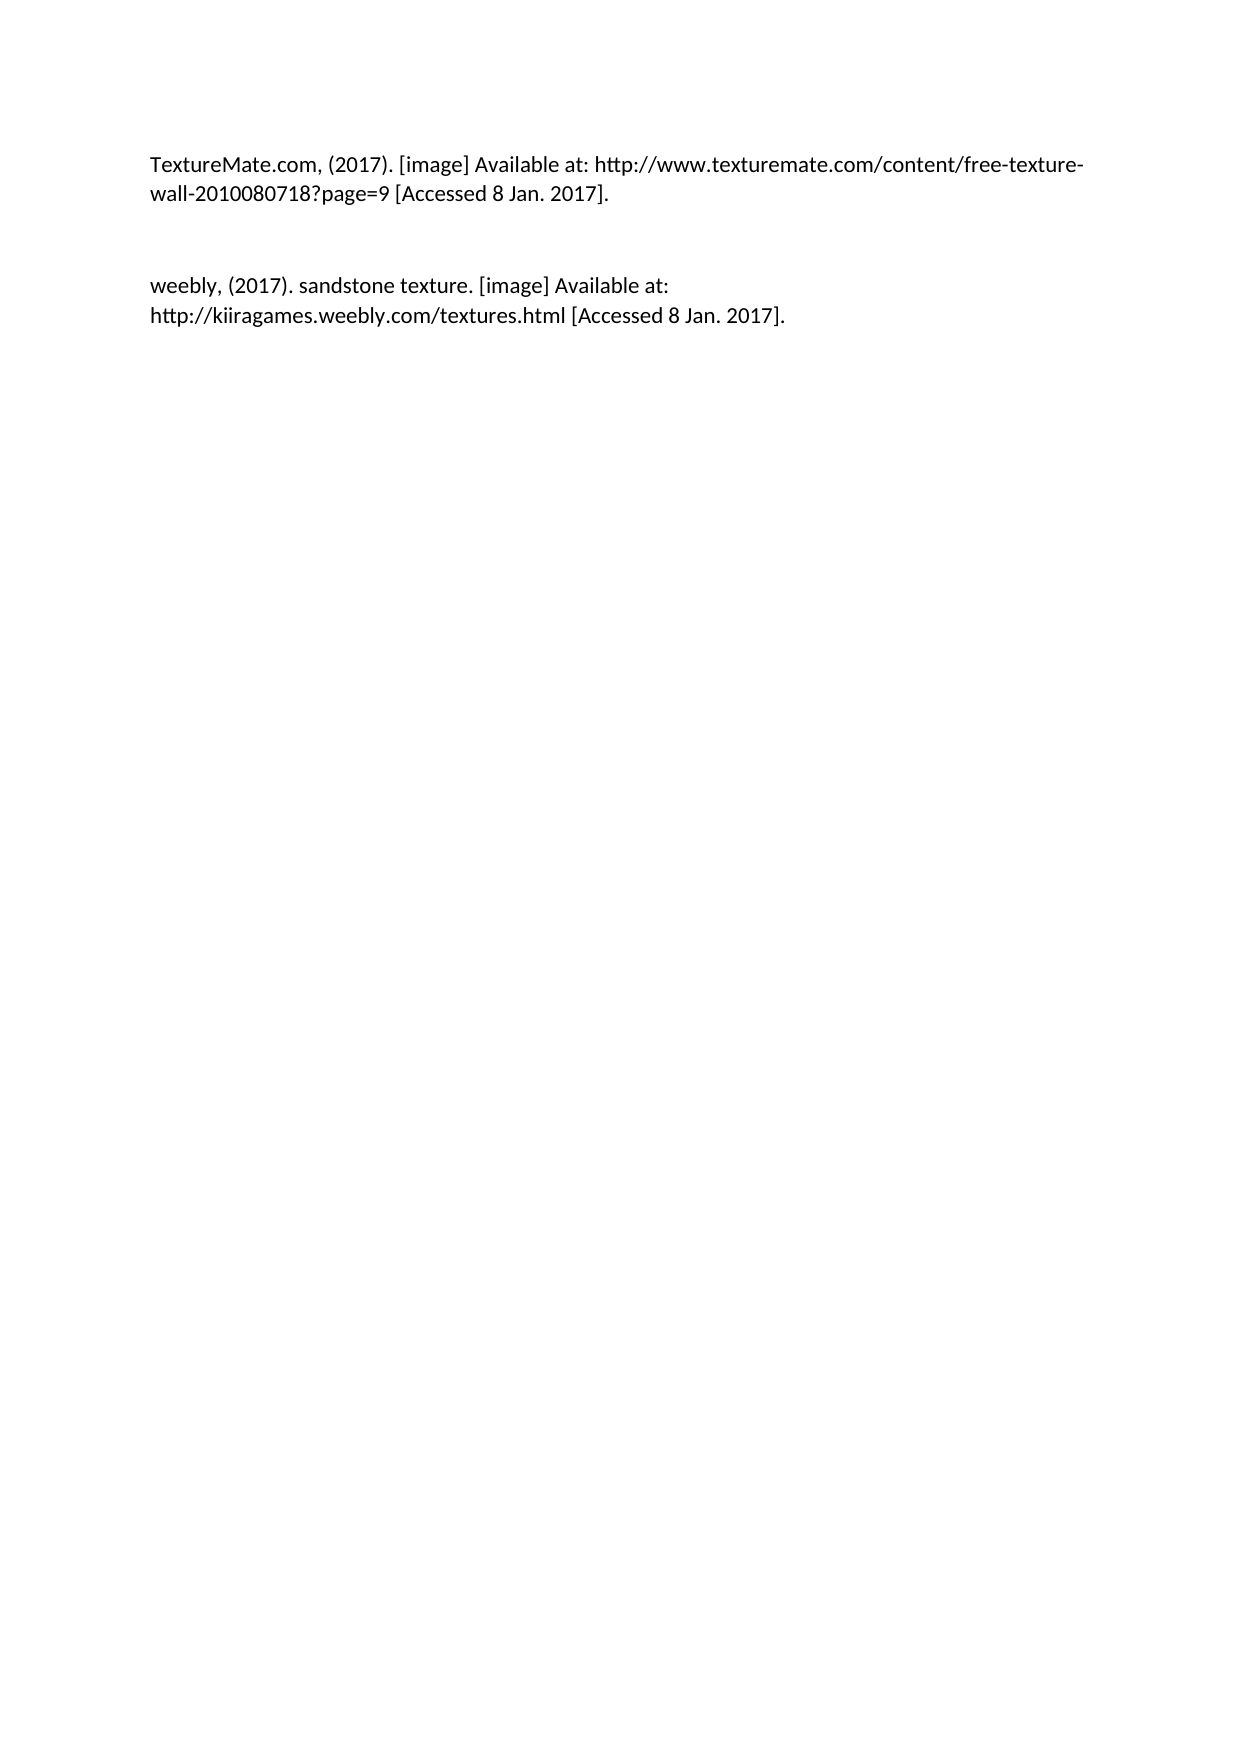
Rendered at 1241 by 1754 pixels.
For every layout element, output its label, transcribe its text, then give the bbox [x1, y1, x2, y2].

text TextureMate.com, (2017). [image] Available at: http://www.texturemate.com/content/free-texture-wall-2010080718?page=9 [Accessed 8 Jan. 2017]. [150, 150, 1090, 207]
text weebly, (2017). sandstone texture. [image] Available at: http://kiiragames.weebly.com/textures.html [Accessed 8 Jan. 2017]. [150, 271, 1090, 329]
